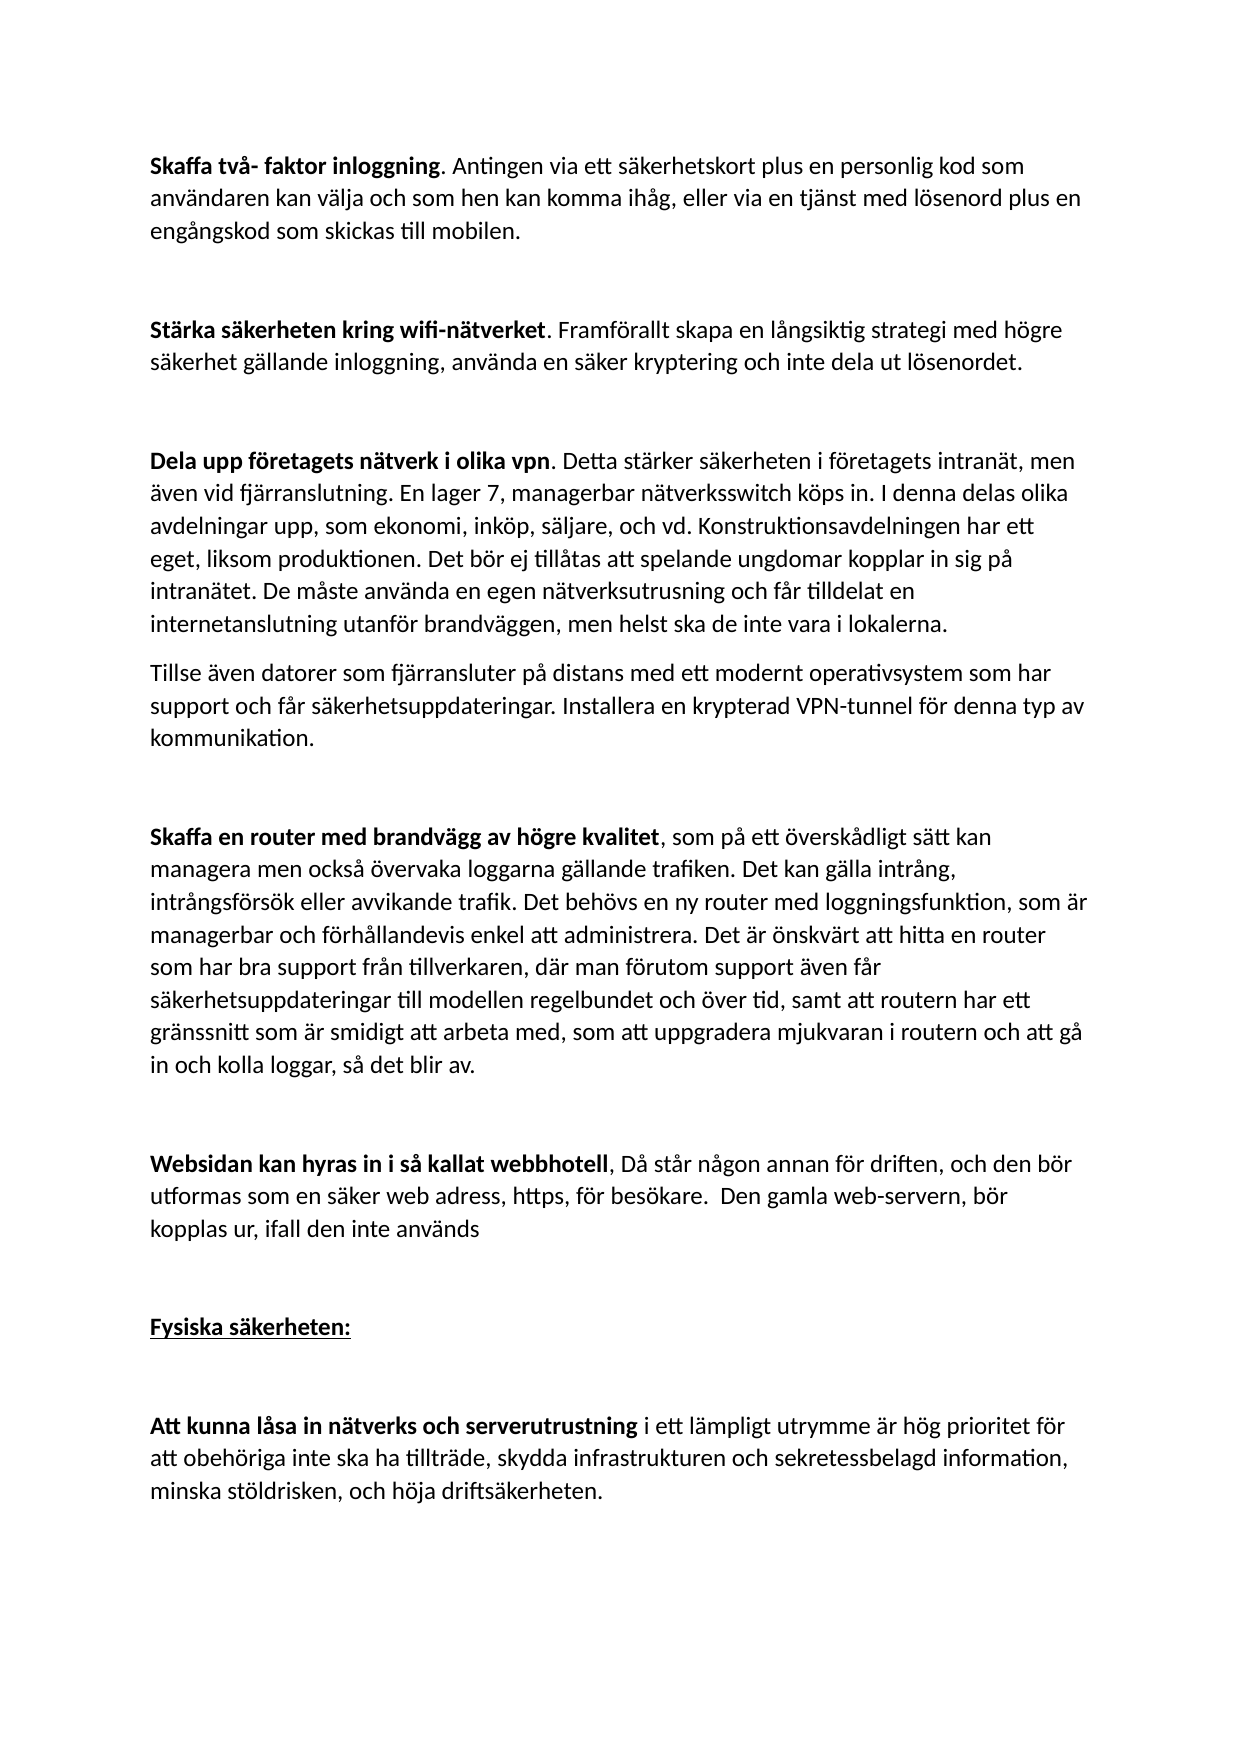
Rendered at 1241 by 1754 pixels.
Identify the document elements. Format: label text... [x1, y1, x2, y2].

text Skaffa två- faktor inloggning. Antingen via ett säkerhetskort plus en personlig kod som användaren kan välja och som hen kan komma ihåg, eller via en tjänst med lösenord plus en engångskod som skickas till mobilen. [150, 150, 1090, 246]
text Websidan kan hyras in i så kallat webbhotell, Då står någon annan för driften, och den bör utformas som en säker web adress, https, för besökare. Den gamla web-servern, bör kopplas ur, ifall den inte används [150, 1148, 1090, 1243]
text Tillse även datorer som fjärransluter på distans med ett modernt operativsystem som har support och får säkerhetsuppdateringar. Installera en krypterad VPN-tunnel för denna typ av kommunikation. [150, 657, 1090, 753]
text Att kunna låsa in nätverks och serverutrustning i ett lämpligt utrymme är hög prioritet för att obehöriga inte ska ha tillträde, skydda infrastrukturen och sekretessbelagd information, minska stöldrisken, och höja driftsäkerheten. [150, 1410, 1090, 1506]
text Dela upp företagets nätverk i olika vpn. Detta stärker säkerheten i företagets intranät, men även vid fjärranslutning. En lager 7, managerbar nätverksswitch köps in. I denna delas olika avdelningar upp, som ekonomi, inköp, säljare, och vd. Konstruktionsavdelningen har ett eget, liksom produktionen. Det bör ej tillåtas att spelande ungdomar kopplar in sig på intranätet. De måste använda en egen nätverksutrusning och får tilldelat en internetanslutning utanför brandväggen, men helst ska de inte vara i lokalerna. [150, 445, 1090, 638]
text Stärka säkerheten kring wifi-nätverket. Framförallt skapa en långsiktig strategi med högre säkerhet gällande inloggning, använda en säker kryptering och inte dela ut lösenordet. [150, 314, 1090, 377]
text Skaffa en router med brandvägg av högre kvalitet, som på ett överskådligt sätt kan managera men också övervaka loggarna gällande trafiken. Det kan gälla intrång, intrångsförsök eller avvikande trafik. Det behövs en ny router med loggningsfunktion, som är managerbar och förhållandevis enkel att administrera. Det är önskvärt att hitta en router som har bra support från tillverkaren, där man förutom support även får säkerhetsuppdateringar till modellen regelbundet och över tid, samt att routern har ett gränssnitt som är smidigt att arbeta med, som att uppgradera mjukvaran i routern och att gå in och kolla loggar, så det blir av. [150, 821, 1090, 1080]
text Fysiska säkerheten: [150, 1311, 1090, 1342]
